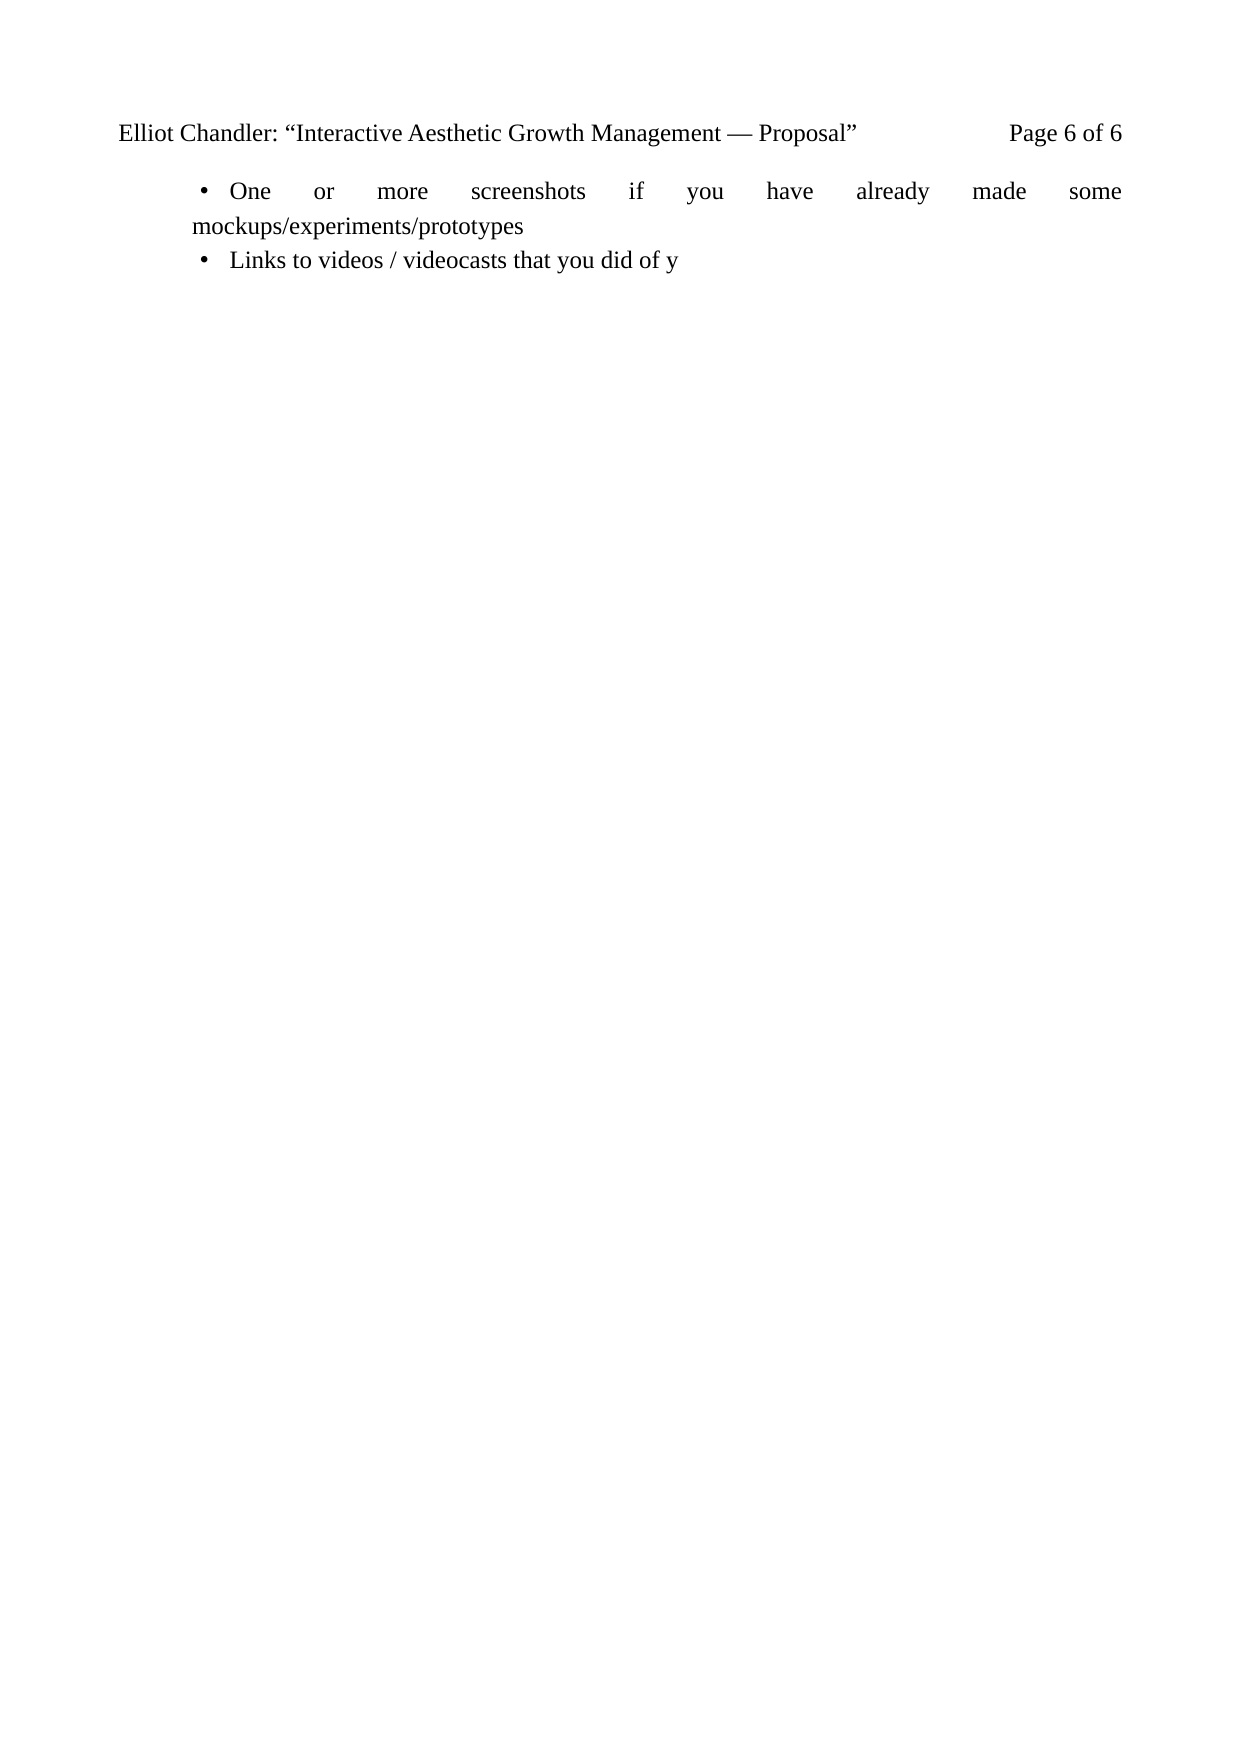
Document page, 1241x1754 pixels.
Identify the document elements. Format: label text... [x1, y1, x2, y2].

list One or more screenshots if you have already made some mockups/experiments/prototypes [162, 176, 1122, 239]
list Links to videos / videocasts that you did of y [162, 245, 1122, 274]
